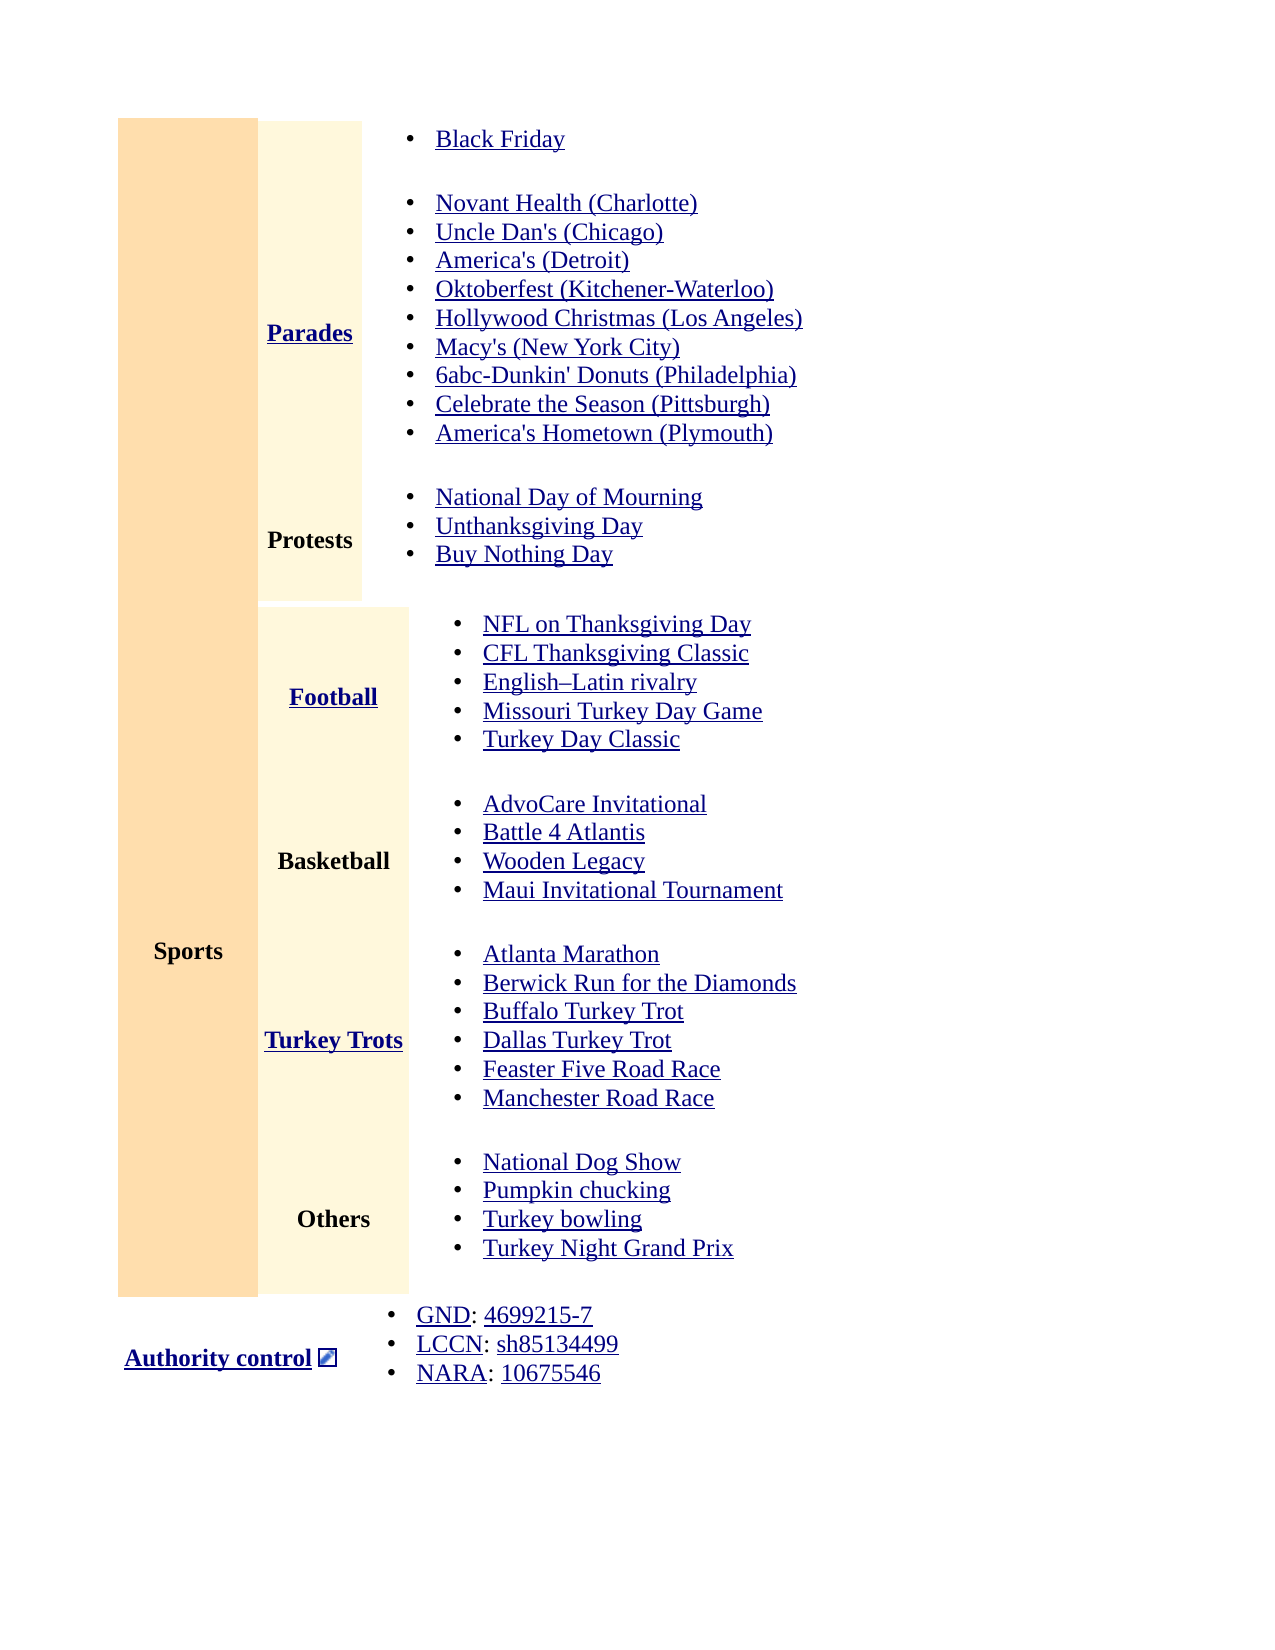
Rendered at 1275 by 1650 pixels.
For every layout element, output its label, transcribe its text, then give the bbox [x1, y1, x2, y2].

table_cell National Day of Mourning Unthanksgiving Day Buy Nothing Day [362, 479, 824, 601]
table_cell Parades [258, 185, 362, 479]
picture [320, 1350, 335, 1365]
table_header NFL on Thanksgiving Day CFL Thanksgiving Classic English–Latin rivalry Missouri Turkey Day Game Turkey Day Classic [409, 607, 817, 786]
table_cell Basketball [258, 786, 409, 936]
table_cell AdvoCare Invitational Battle 4 Atlantis Wooden Legacy Maui Invitational Tournament [409, 786, 817, 936]
table_header GND: 4699215-7 LCCN: sh85134499 NARA: 10675546 [343, 1297, 640, 1419]
table_header Authority control [118, 1297, 343, 1419]
table_cell Others [258, 1144, 409, 1294]
table_cell Novant Health (Charlotte) Uncle Dan's (Chicago) America's (Detroit) Oktoberfest (Kitchener-Waterloo) Hollywood Christmas (Los Angeles) Macy's (New York City) 6abc-Dunkin' Donuts (Philadelphia) Celebrate the Season (Pittsburgh) America's Hometown (Plymouth) [362, 185, 824, 479]
table_cell [258, 118, 958, 604]
table_cell Turkey Trots [258, 936, 409, 1144]
table_cell Protests [258, 479, 362, 601]
table_header Football [258, 607, 409, 786]
table_cell [118, 118, 258, 604]
table_cell Atlanta Marathon Berwick Run for the Diamonds Buffalo Turkey Trot Dallas Turkey Trot Feaster Five Road Race Manchester Road Race [409, 936, 817, 1144]
table_header Christmas and holiday season Harvest festivals Thanksgiving in film Thanksgiving television specials Winter festivals Lighting of the Macy's Great Tree World's Largest Disco Black Friday [362, 121, 824, 185]
table_cell National Dog Show Pumpkin chucking Turkey bowling Turkey Night Grand Prix [409, 1144, 817, 1294]
table_header [258, 121, 362, 185]
table_cell Sports [118, 604, 258, 1297]
table_cell [258, 604, 958, 1297]
